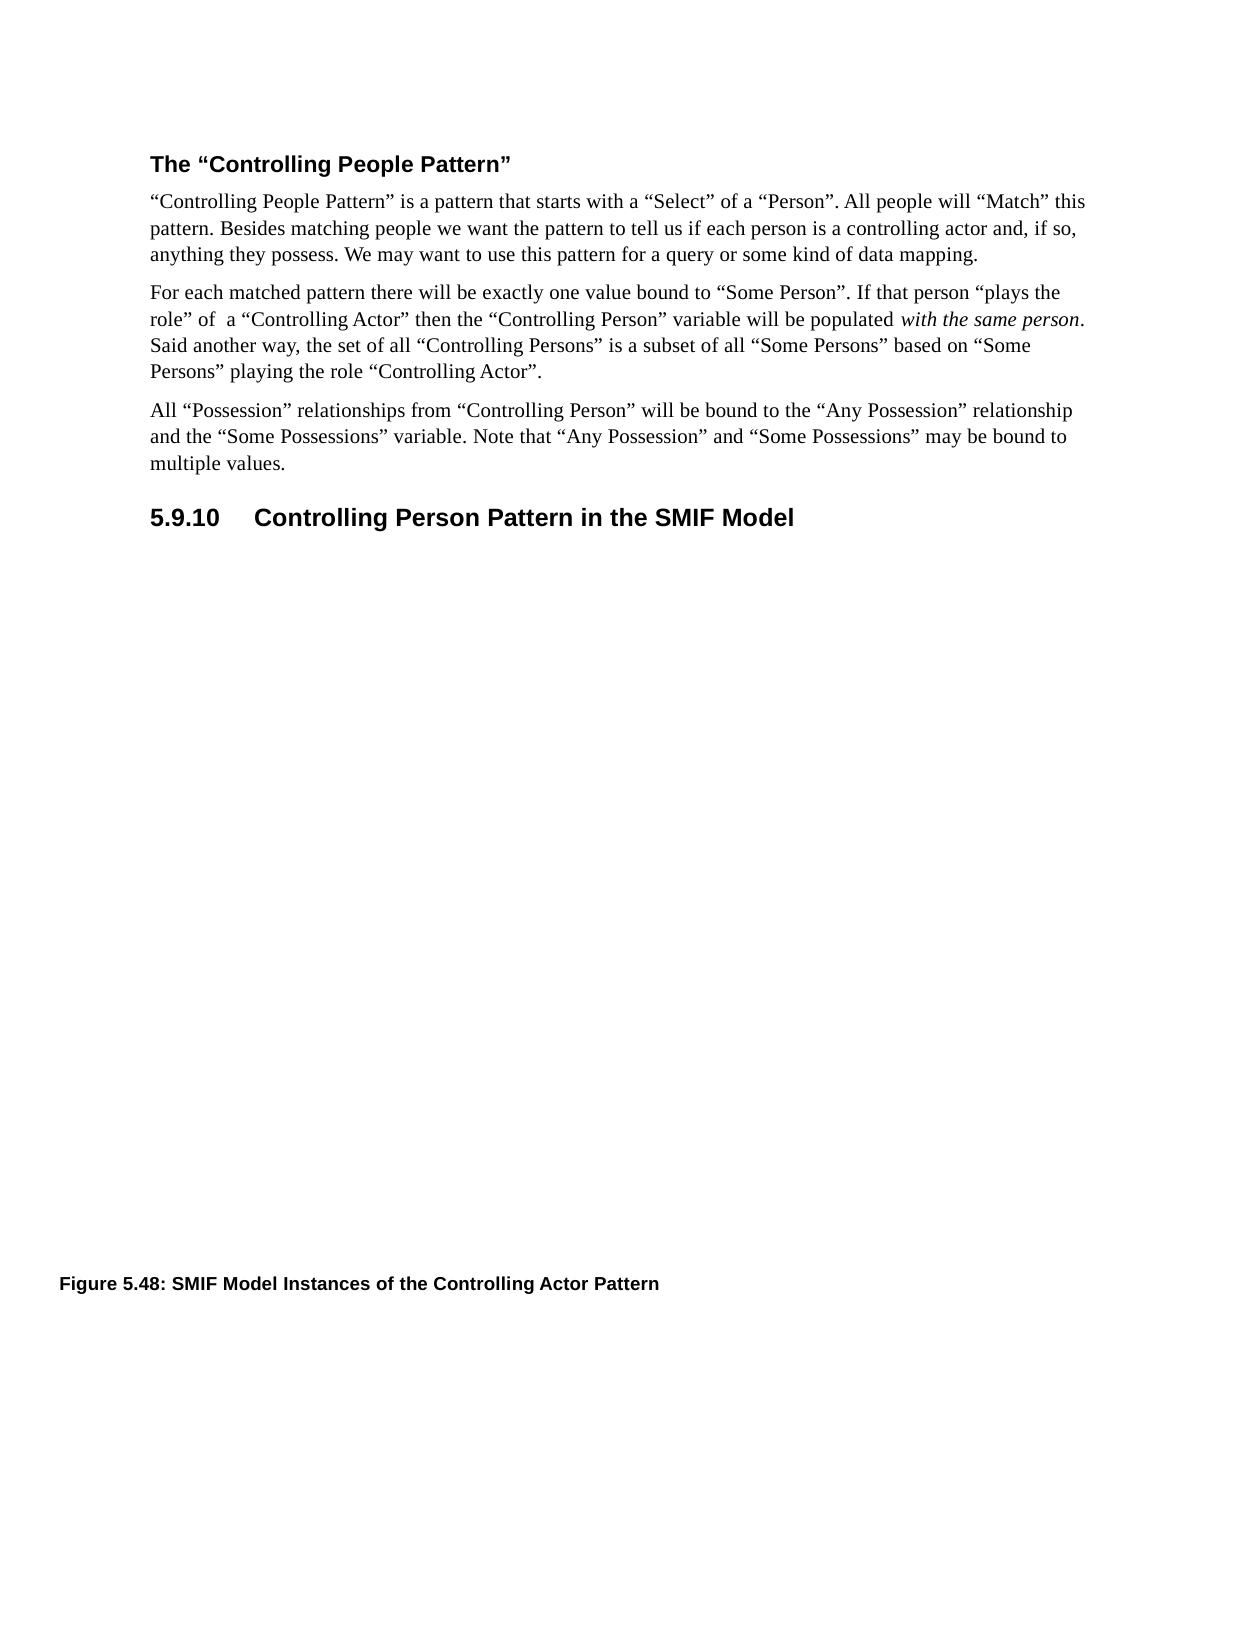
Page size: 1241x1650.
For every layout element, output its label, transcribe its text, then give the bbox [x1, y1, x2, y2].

text “Controlling People Pattern” is a pattern that starts with a “Select” of a “Person”. All people will “Match” this pattern. Besides matching people we want the pattern to tell us if each person is a controlling actor and, if so, anything they possess. We may want to use this pattern for a query or some kind of data mapping. [150, 189, 1090, 266]
text For each matched pattern there will be exactly one value bound to “Some Person”. If that person “plays the role” of a “Controlling Actor” then the “Controlling Person” variable will be populated with the same person. Said another way, the set of all “Controlling Persons” is a subset of all “Some Persons” based on “Some Persons” playing the role “Controlling Actor”. [150, 280, 1090, 383]
text Figure 5.48: SMIF Model Instances of the Controlling Actor Pattern [59, 564, 1181, 1294]
text All “Possession” relationships from “Controlling Person” will be bound to the “Any Possession” relationship and the “Some Possessions” variable. Note that “Any Possession” and “Some Possessions” may be bound to multiple values. [150, 398, 1090, 474]
text The “Controlling People Pattern” [150, 150, 1090, 177]
subtitle Controlling Person Pattern in the SMIF Model [150, 502, 1090, 531]
